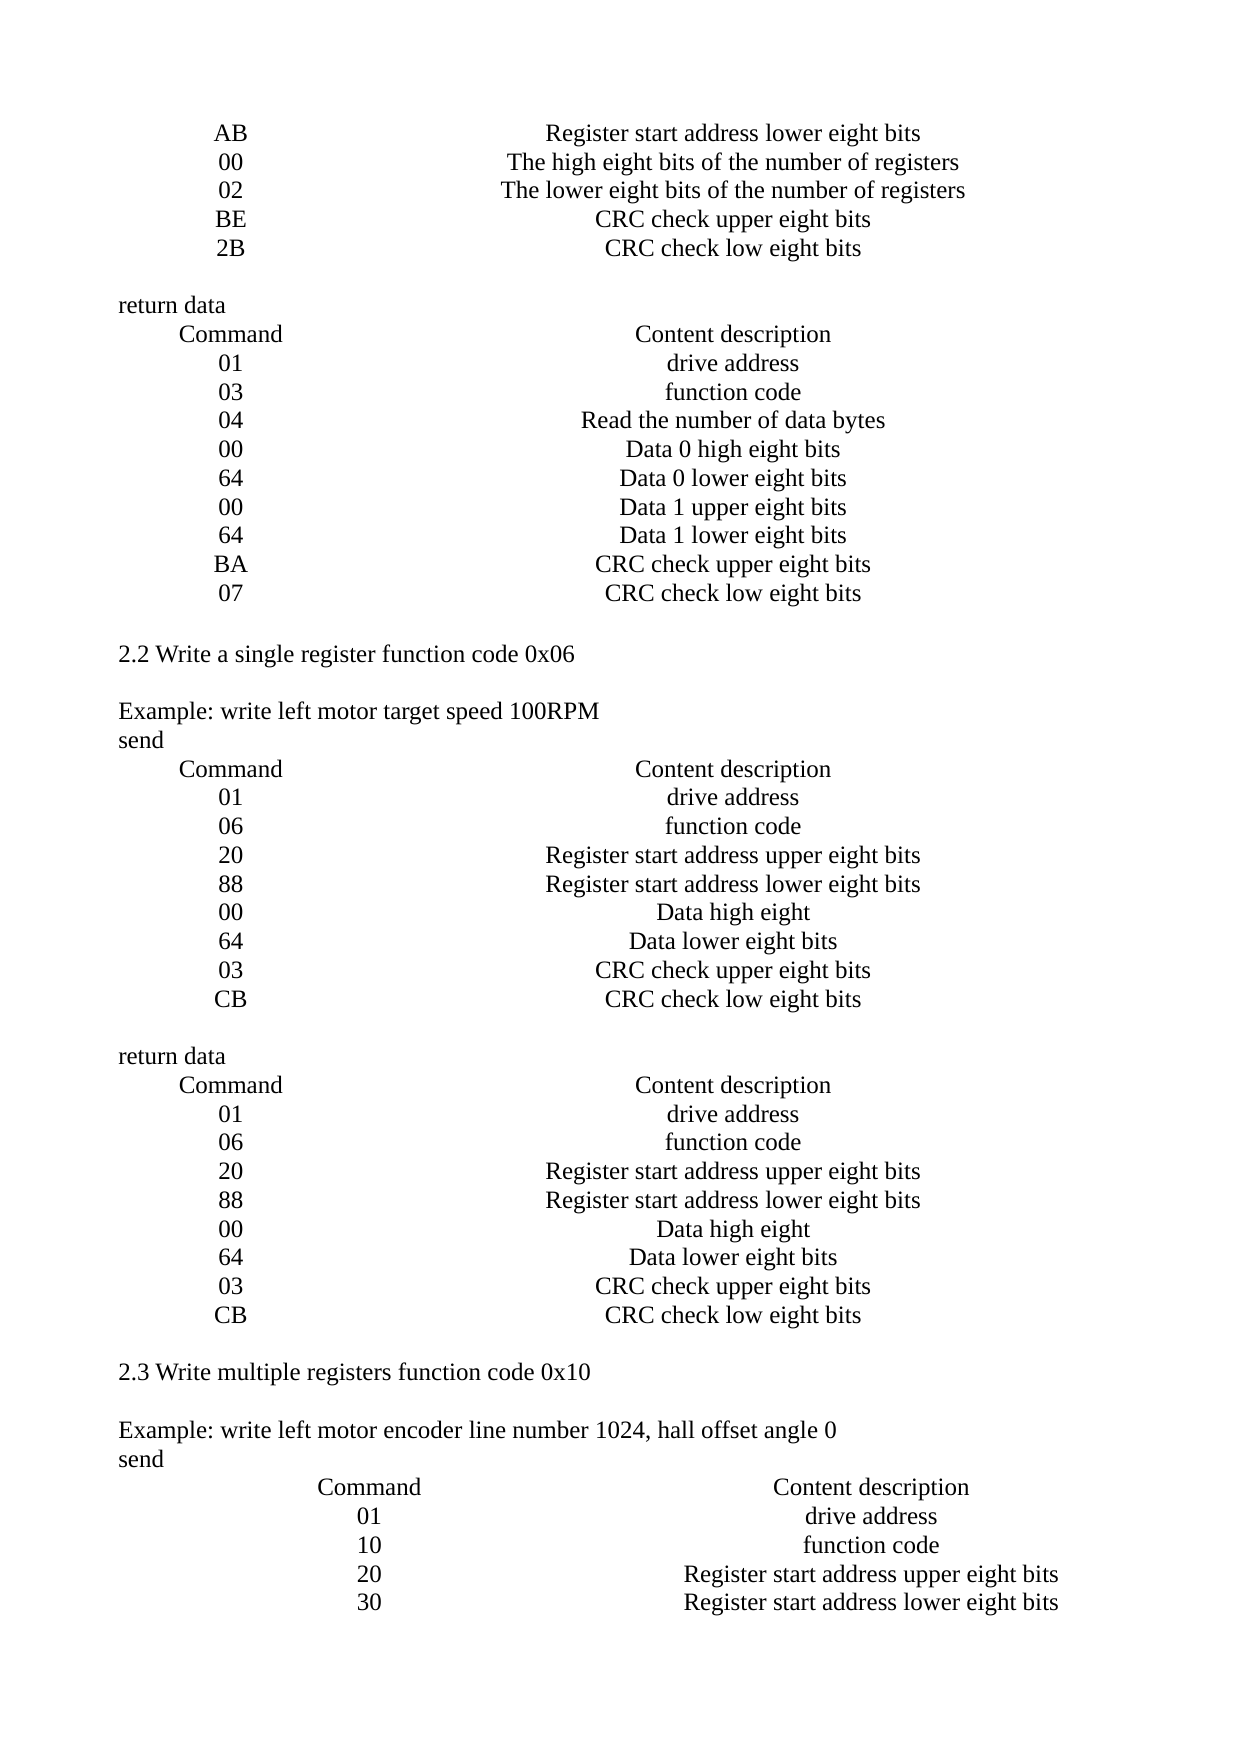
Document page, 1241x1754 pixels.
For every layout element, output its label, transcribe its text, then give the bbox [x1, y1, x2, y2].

table_cell 02 [118, 176, 343, 204]
table_header Content description [343, 754, 1123, 782]
table_header Command [118, 319, 343, 348]
table_header Command [118, 754, 343, 782]
table_cell drive address [343, 1099, 1123, 1127]
table_cell CRC check upper eight bits [343, 204, 1123, 233]
table_cell CRC check low eight bits [343, 233, 1123, 262]
table_cell Register start address lower eight bits [343, 118, 1123, 147]
table_cell CB [118, 1300, 343, 1329]
table_cell 10 [118, 1530, 620, 1559]
table_cell BE [118, 204, 343, 233]
table_header Content description [343, 319, 1123, 348]
table_cell 03 [118, 955, 343, 984]
table_cell CRC check upper eight bits [343, 1271, 1123, 1300]
table_header Command [118, 1473, 620, 1501]
table_cell CRC check low eight bits [343, 1300, 1123, 1329]
text send [118, 725, 1122, 754]
table_cell 88 [118, 1185, 343, 1214]
table_cell Data high eight [343, 1214, 1123, 1242]
table_header Command [118, 1070, 343, 1099]
table_cell 03 [118, 1271, 343, 1300]
table_cell CRC check low eight bits [343, 984, 1123, 1012]
table_header Content description [343, 1070, 1123, 1099]
table_cell The lower eight bits of the number of registers [343, 176, 1123, 204]
table_cell 06 [118, 811, 343, 840]
table_cell CB [118, 984, 343, 1012]
table_cell 20 [118, 1559, 620, 1587]
table_cell 64 [118, 926, 343, 955]
table_cell 00 [118, 434, 343, 463]
table_cell 2B [118, 233, 343, 262]
table_cell Register start address lower eight bits [343, 869, 1123, 897]
table_cell function code [343, 377, 1123, 406]
table_cell function code [343, 1128, 1123, 1156]
table_cell Register start address upper eight bits [343, 1156, 1123, 1185]
table_cell 30 [118, 1588, 620, 1616]
table_cell The high eight bits of the number of registers [343, 147, 1123, 176]
table_cell 01 [118, 348, 343, 377]
table_cell 00 [118, 147, 343, 176]
table_cell AB [118, 118, 343, 147]
table_cell function code [620, 1530, 1122, 1559]
table_cell 00 [118, 1214, 343, 1242]
table_cell CRC check upper eight bits [343, 549, 1123, 578]
table_cell Data 1 lower eight bits [343, 521, 1123, 549]
table_cell Data 0 high eight bits [343, 434, 1123, 463]
table_cell drive address [343, 783, 1123, 811]
table_cell 64 [118, 463, 343, 492]
table_cell CRC check upper eight bits [343, 955, 1123, 984]
table_cell Register start address lower eight bits [620, 1588, 1122, 1616]
table_cell 64 [118, 1243, 343, 1271]
table_cell 01 [118, 783, 343, 811]
table_cell 07 [118, 578, 343, 610]
table_cell function code [343, 811, 1123, 840]
text Example: write left motor encoder line number 1024, hall offset angle 0 [118, 1415, 1122, 1444]
table_cell 01 [118, 1099, 343, 1127]
table_cell 04 [118, 406, 343, 434]
table_cell BA [118, 549, 343, 578]
table_cell Data 0 lower eight bits [343, 463, 1123, 492]
table_cell Data 1 upper eight bits [343, 492, 1123, 521]
table_cell 64 [118, 521, 343, 549]
table_cell Data high eight [343, 898, 1123, 926]
table_cell Data lower eight bits [343, 926, 1123, 955]
table_cell 03 [118, 377, 343, 406]
table_cell 06 [118, 1128, 343, 1156]
table_cell Register start address lower eight bits [343, 1185, 1123, 1214]
table_cell drive address [620, 1501, 1122, 1530]
table_cell CRC check low eight bits [343, 578, 1123, 610]
table_cell 20 [118, 1156, 343, 1185]
text 2.2 Write a single register function code 0x06 [118, 639, 1122, 667]
text return data [118, 291, 1122, 319]
table_cell Register start address upper eight bits [620, 1559, 1122, 1587]
table_cell 00 [118, 898, 343, 926]
table_cell drive address [343, 348, 1123, 377]
table_cell 01 [118, 1501, 620, 1530]
text return data [118, 1041, 1122, 1070]
text send [118, 1444, 1122, 1472]
text 2.3 Write multiple registers function code 0x10 [118, 1357, 1122, 1386]
table_cell 00 [118, 492, 343, 521]
table_header Content description [620, 1473, 1122, 1501]
table_cell Register start address upper eight bits [343, 840, 1123, 869]
table_cell Data lower eight bits [343, 1243, 1123, 1271]
table_cell 20 [118, 840, 343, 869]
table_cell Read the number of data bytes [343, 406, 1123, 434]
table_cell 88 [118, 869, 343, 897]
text Example: write left motor target speed 100RPM [118, 696, 1122, 725]
